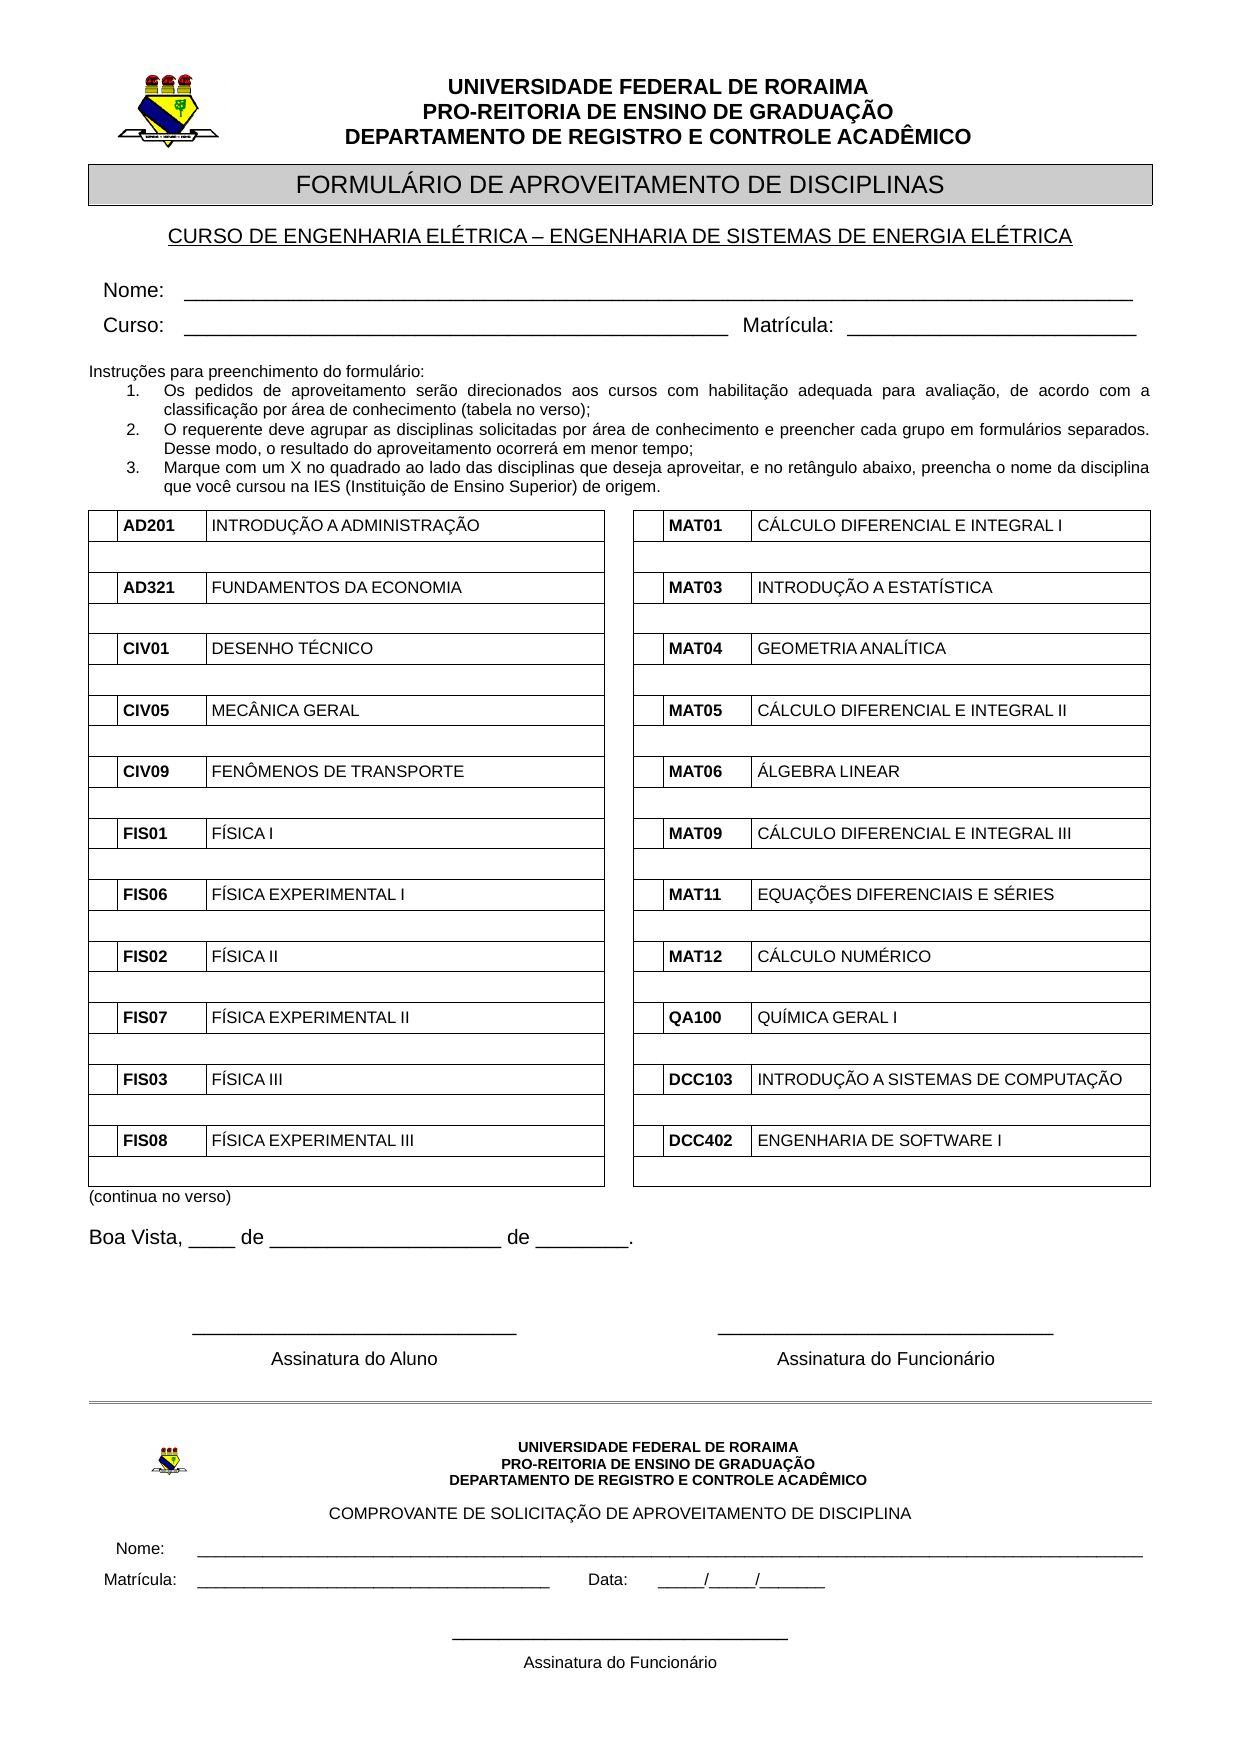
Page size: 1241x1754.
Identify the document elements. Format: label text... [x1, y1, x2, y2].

table_cell [605, 1125, 633, 1156]
table_cell [634, 634, 663, 664]
table_cell [605, 941, 633, 971]
table_header UNIVERSIDADE FEDERAL DE RORAIMA PRO-REITORIA DE ENSINO DE GRADUAÇÃO DEPARTAMENTO DE REGISTRO E CONTROLE ACADÊMICO [250, 1433, 1066, 1494]
list Marque com um X no quadrado ao lado das disciplinas que deseja aproveitar, e no retângulo abaixo, preencha o nome da disciplina que você cursou na IES (Instituição de Ensino Superior) de origem. [126, 458, 1152, 496]
table_cell EQUAÇÕES DIFERENCIAIS E SÉRIES [752, 880, 1150, 910]
table_cell [89, 1065, 117, 1094]
text CURSO DE ENGENHARIA ELÉTRICA – ENGENHARIA DE SISTEMAS DE ENERGIA ELÉTRICA [86, 224, 1152, 248]
text (continua no verso) [88, 1186, 1152, 1206]
table_header UNIVERSIDADE FEDERAL DE RORAIMA PRO-REITORIA DE ENSINO DE GRADUAÇÃO DEPARTAMENTO DE REGISTRO E CONTROLE ACADÊMICO [250, 59, 1066, 164]
table_cell [605, 1033, 633, 1063]
table_cell INTRODUÇÃO A ESTATÍSTICA [752, 573, 1150, 602]
table_cell Assinatura do Aluno [89, 1342, 620, 1375]
table_cell [605, 787, 633, 818]
table_cell [605, 695, 633, 725]
table_cell [89, 849, 604, 879]
table_header _____________________________ [620, 1306, 1152, 1342]
table_cell [605, 664, 633, 695]
table_cell _________________________ [841, 307, 1152, 343]
table_cell [605, 603, 633, 633]
table_cell [634, 1157, 1150, 1186]
table_cell _______________________________________________ [178, 307, 735, 343]
table_cell GEOMETRIA ANALÍTICA [752, 634, 1150, 664]
picture [112, 73, 227, 150]
table_cell ______________________________________ [192, 1564, 563, 1594]
table_cell [89, 665, 604, 695]
table_header __________________________________________________________________________________ [178, 272, 1152, 307]
table_header [1066, 1433, 1152, 1494]
table_header Nome: [89, 1533, 192, 1564]
table_header CÁLCULO DIFERENCIAL E INTEGRAL I [752, 511, 1150, 541]
table_cell FÍSICA EXPERIMENTAL II [207, 1003, 604, 1033]
table_cell MAT11 [664, 880, 751, 910]
table_cell [634, 911, 1150, 941]
table_cell Matrícula: [89, 1564, 192, 1594]
text Boa Vista, ____ de ____________________ de ________. [88, 1225, 1152, 1249]
table_cell Curso: [89, 307, 178, 343]
table_cell [634, 788, 1150, 818]
table_cell ENGENHARIA DE SOFTWARE I [752, 1126, 1150, 1156]
table_cell [89, 1003, 117, 1033]
table_cell MAT05 [664, 696, 751, 725]
table_cell [634, 880, 663, 910]
table_cell CIV09 [118, 757, 206, 787]
text Instruções para preenchimento do formulário: [88, 362, 1152, 381]
table_cell CÁLCULO DIFERENCIAL E INTEGRAL III [752, 819, 1150, 848]
table_cell [634, 696, 663, 725]
table_cell [89, 757, 117, 787]
table_cell MAT06 [664, 757, 751, 787]
table_cell [89, 1034, 604, 1063]
table_cell [89, 972, 604, 1002]
table_cell [89, 1126, 117, 1156]
table_cell [605, 1064, 633, 1094]
table_cell [605, 725, 633, 756]
table_cell MAT09 [664, 819, 751, 848]
table_cell CIV01 [118, 634, 206, 664]
picture [149, 1447, 190, 1476]
table_cell FÍSICA EXPERIMENTAL III [207, 1126, 604, 1156]
table_header _____________________________ [89, 1612, 1152, 1647]
table_cell MAT12 [664, 942, 751, 971]
table_cell [634, 604, 1150, 633]
table_cell [634, 942, 663, 971]
table_cell [605, 756, 633, 787]
table_cell [634, 573, 663, 602]
table_cell [89, 573, 117, 602]
table_cell FIS06 [118, 880, 206, 910]
table_cell FIS01 [118, 819, 206, 848]
table_cell [605, 818, 633, 848]
table_cell [89, 819, 117, 848]
table_cell [605, 879, 633, 910]
table_cell _____/_____/_______ [652, 1564, 1152, 1594]
table_cell FÍSICA III [207, 1065, 604, 1094]
table_cell [634, 665, 1150, 695]
table_cell [605, 1156, 633, 1186]
table_cell MECÂNICA GERAL [207, 696, 604, 725]
table_cell [634, 1095, 1150, 1125]
table_cell [634, 972, 1150, 1002]
table_cell FÍSICA II [207, 942, 604, 971]
table_cell FIS03 [118, 1065, 206, 1094]
table_cell [605, 572, 633, 602]
table_cell [89, 604, 604, 633]
table_cell [634, 849, 1150, 879]
list O requerente deve agrupar as disciplinas solicitadas por área de conhecimento e preencher cada grupo em formulários separados. Desse modo, o resultado do aproveitamento ocorrerá em menor tempo; [126, 419, 1152, 458]
table_cell [89, 911, 604, 941]
table_cell QA100 [664, 1003, 751, 1033]
table_cell [89, 942, 117, 971]
table_cell CÁLCULO NUMÉRICO [752, 942, 1150, 971]
table_header ____________________________ [89, 1306, 620, 1342]
table_header ______________________________________________________________________________________________________ [192, 1533, 1152, 1564]
table_cell [89, 1095, 604, 1125]
table_header [605, 510, 633, 541]
table_cell [605, 848, 633, 879]
table_header AD201 [118, 511, 206, 541]
table_cell [605, 910, 633, 941]
table_cell [634, 1065, 663, 1094]
table_header [89, 1433, 250, 1494]
table_cell [634, 1003, 663, 1033]
table_cell FUNDAMENTOS DA ECONOMIA [207, 573, 604, 602]
table_cell FIS07 [118, 1003, 206, 1033]
table_cell [89, 542, 604, 572]
table_cell FENÔMENOS DE TRANSPORTE [207, 757, 604, 787]
table_header Nome: [89, 272, 178, 307]
text COMPROVANTE DE SOLICITAÇÃO DE APROVEITAMENTO DE DISCIPLINA [88, 1504, 1152, 1523]
table_cell [605, 1094, 633, 1125]
table_header MAT01 [664, 511, 751, 541]
table_header [89, 511, 117, 541]
table_cell [634, 757, 663, 787]
table_cell FIS08 [118, 1126, 206, 1156]
table_cell DESENHO TÉCNICO [207, 634, 604, 664]
table_cell DCC103 [664, 1065, 751, 1094]
table_cell QUÍMICA GERAL I [752, 1003, 1150, 1033]
table_cell [634, 1126, 663, 1156]
table_cell [89, 1157, 604, 1186]
table_cell [89, 726, 604, 756]
table_header INTRODUÇÃO A ADMINISTRAÇÃO [207, 511, 604, 541]
table_cell [634, 726, 1150, 756]
table_cell [89, 788, 604, 818]
table_cell AD321 [118, 573, 206, 602]
table_cell Data: [563, 1564, 652, 1594]
table_cell CÁLCULO DIFERENCIAL E INTEGRAL II [752, 696, 1150, 725]
table_cell [634, 819, 663, 848]
table_cell MAT03 [664, 573, 751, 602]
table_header [89, 59, 250, 164]
table_cell [605, 1002, 633, 1033]
table_cell [89, 696, 117, 725]
table_cell [605, 541, 633, 572]
table_cell [605, 971, 633, 1002]
table_cell ÁLGEBRA LINEAR [752, 757, 1150, 787]
table_cell CIV05 [118, 696, 206, 725]
table_cell [89, 634, 117, 664]
table_cell Assinatura do Funcionário [620, 1342, 1152, 1375]
table_header [634, 511, 663, 541]
table_cell INTRODUÇÃO A SISTEMAS DE COMPUTAÇÃO [752, 1065, 1150, 1094]
list Os pedidos de aproveitamento serão direcionados aos cursos com habilitação adequada para avaliação, de acordo com a classificação por área de conhecimento (tabela no verso); [126, 381, 1152, 419]
table_cell Assinatura do Funcionário [89, 1647, 1152, 1678]
table_header [1066, 59, 1152, 164]
table_cell [634, 542, 1150, 572]
table_cell [634, 1034, 1150, 1063]
table_header FORMULÁRIO DE APROVEITAMENTO DE DISCIPLINAS [89, 165, 1152, 204]
table_cell [605, 633, 633, 664]
table_cell DCC402 [664, 1126, 751, 1156]
table_cell MAT04 [664, 634, 751, 664]
table_cell FÍSICA EXPERIMENTAL I [207, 880, 604, 910]
table_cell Matrícula: [735, 307, 841, 343]
table_cell FÍSICA I [207, 819, 604, 848]
table_cell [89, 880, 117, 910]
table_cell FIS02 [118, 942, 206, 971]
